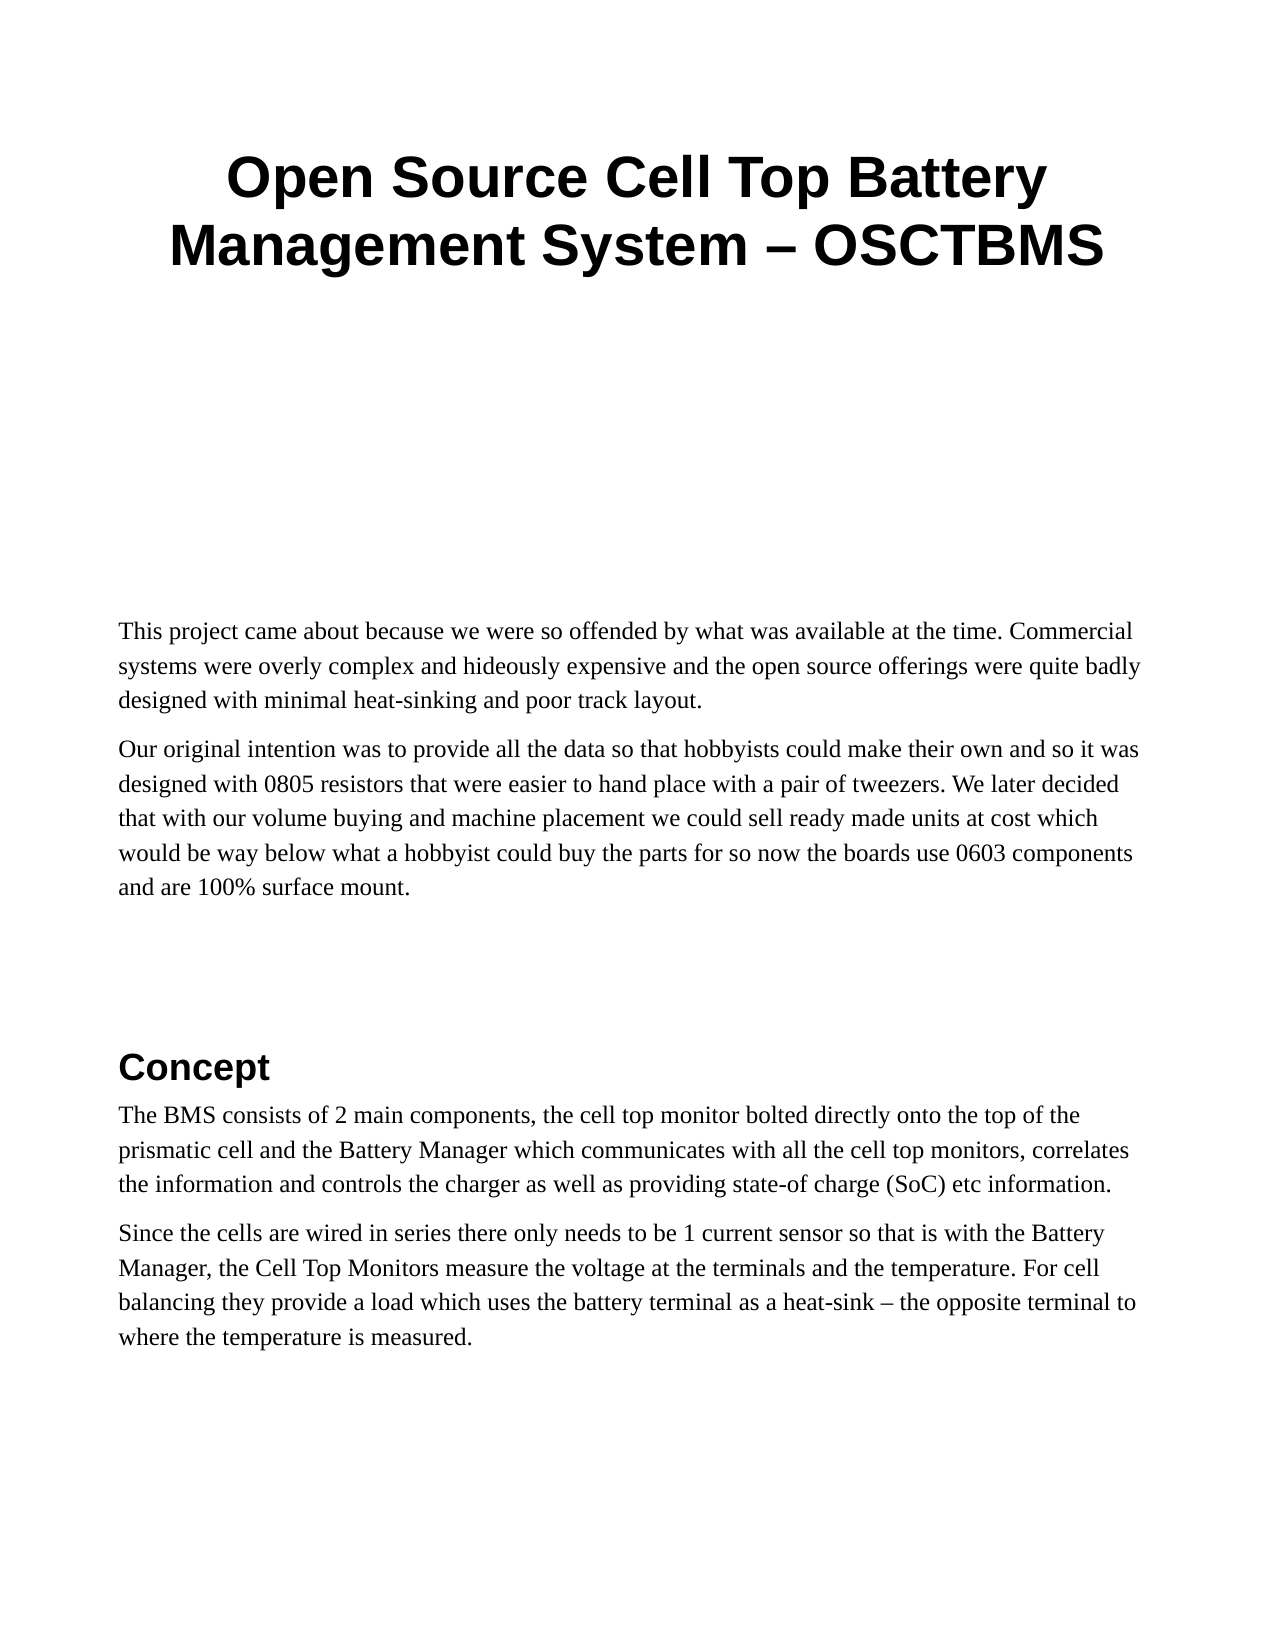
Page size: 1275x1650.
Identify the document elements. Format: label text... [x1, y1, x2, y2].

title Open Source Cell Top Battery Management System – OSCTBMS [118, 143, 1157, 277]
text Since the cells are wired in series there only needs to be 1 current sensor so that is with the Battery Manager, the Cell Top Monitors measure the voltage at the terminals and the temperature. For cell balancing they provide a load which uses the battery terminal as a heat-sink – the opposite terminal to where the temperature is measured. [118, 1218, 1157, 1351]
subtitle Concept [118, 1044, 1157, 1088]
subtitle Our original intention was to provide all the data so that hobbyists could make their own and so it was designed with 0805 resistors that were easier to hand place with a pair of tweezers. We later decided that with our volume buying and machine placement we could sell ready made units at cost which would be way below what a hobbyist could buy the parts for so now the boards use 0603 components and are 100% surface mount. [118, 734, 1157, 901]
text The BMS consists of 2 main components, the cell top monitor bolted directly onto the top of the prismatic cell and the Battery Manager which communicates with all the cell top monitors, correlates the information and controls the charger as well as providing state-of charge (SoC) etc information. [118, 1101, 1157, 1198]
subtitle This project came about because we were so offended by what was available at the time. Commercial systems were overly complex and hideously expensive and the open source offerings were quite badly designed with minimal heat-sinking and poor track layout. [118, 616, 1157, 714]
